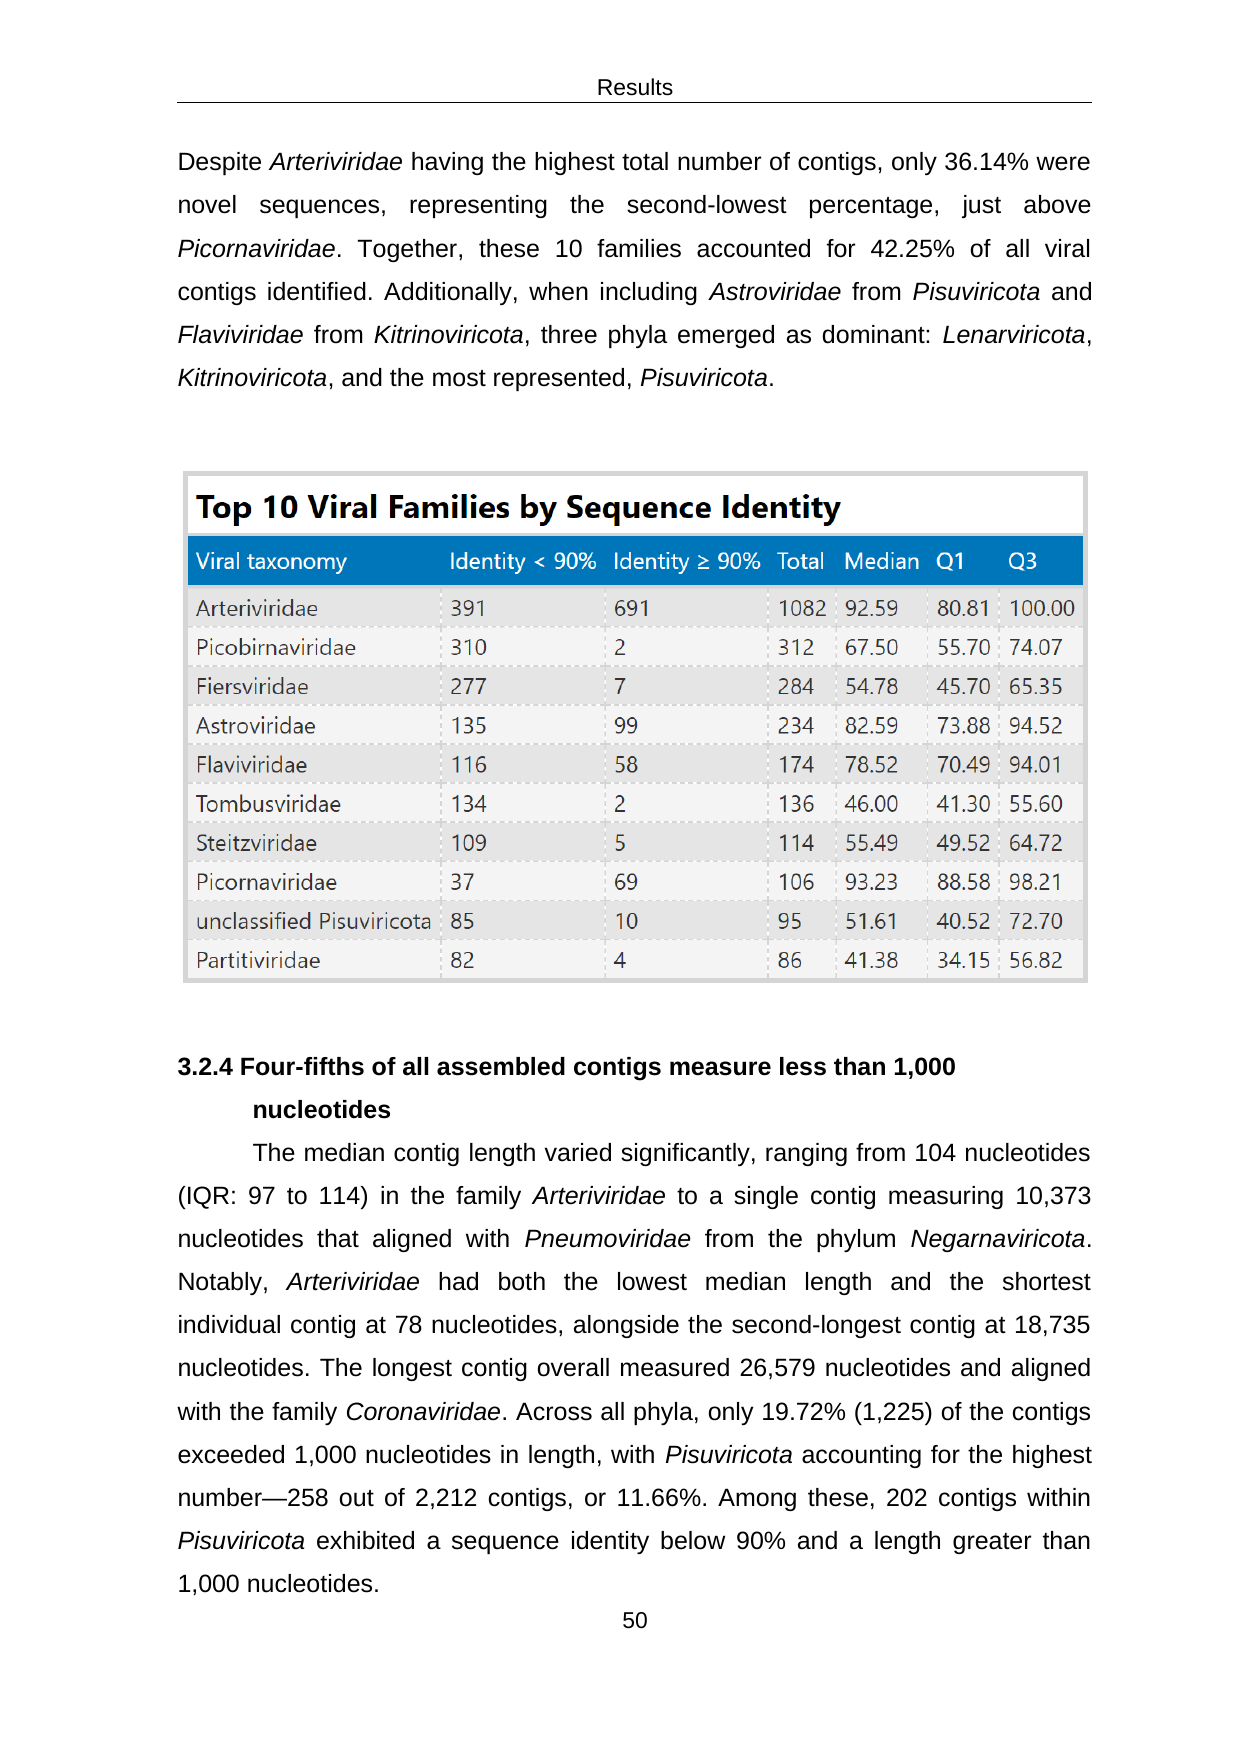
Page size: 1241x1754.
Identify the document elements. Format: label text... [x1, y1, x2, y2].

text Despite Arteriviridae having the highest total number of contigs, only 36.14% were novel sequences, representing the second-lowest percentage, just above Picornaviridae. Together, these 10 families accounted for 42.25% of all viral contigs identified. Additionally, when including Astroviridae from Pisuviricota and Flaviviridae from Kitrinoviricota, three phyla emerged as dominant: Lenarviricota, Kitrinoviricota, and the most represented, Pisuviricota. [177, 147, 1092, 392]
text The median contig length varied significantly, ranging from 104 nucleotides (IQR: 97 to 114) in the family Arteriviridae to a single contig measuring 10,373 nucleotides that aligned with Pneumoviridae from the phylum Negarnaviricota. Notably, Arteriviridae had both the lowest median length and the shortest individual contig at 78 nucleotides, alongside the second-longest contig at 18,735 nucleotides. The longest contig overall measured 26,579 nucleotides and aligned with the family Coronaviridae. Across all phyla, only 19.72% (1,225) of the contigs exceeded 1,000 nucleotides in length, with Pisuviricota accounting for the highest number—258 out of 2,212 contigs, or 11.66%. Among these, 202 contigs within Pisuviricota exhibited a sequence identity below 90% and a length greater than 1,000 nucleotides. [177, 1138, 1092, 1598]
subtitle 3.2.4 Four-fifths of all assembled contigs measure less than 1,000 nucleotides [177, 1052, 1092, 1123]
